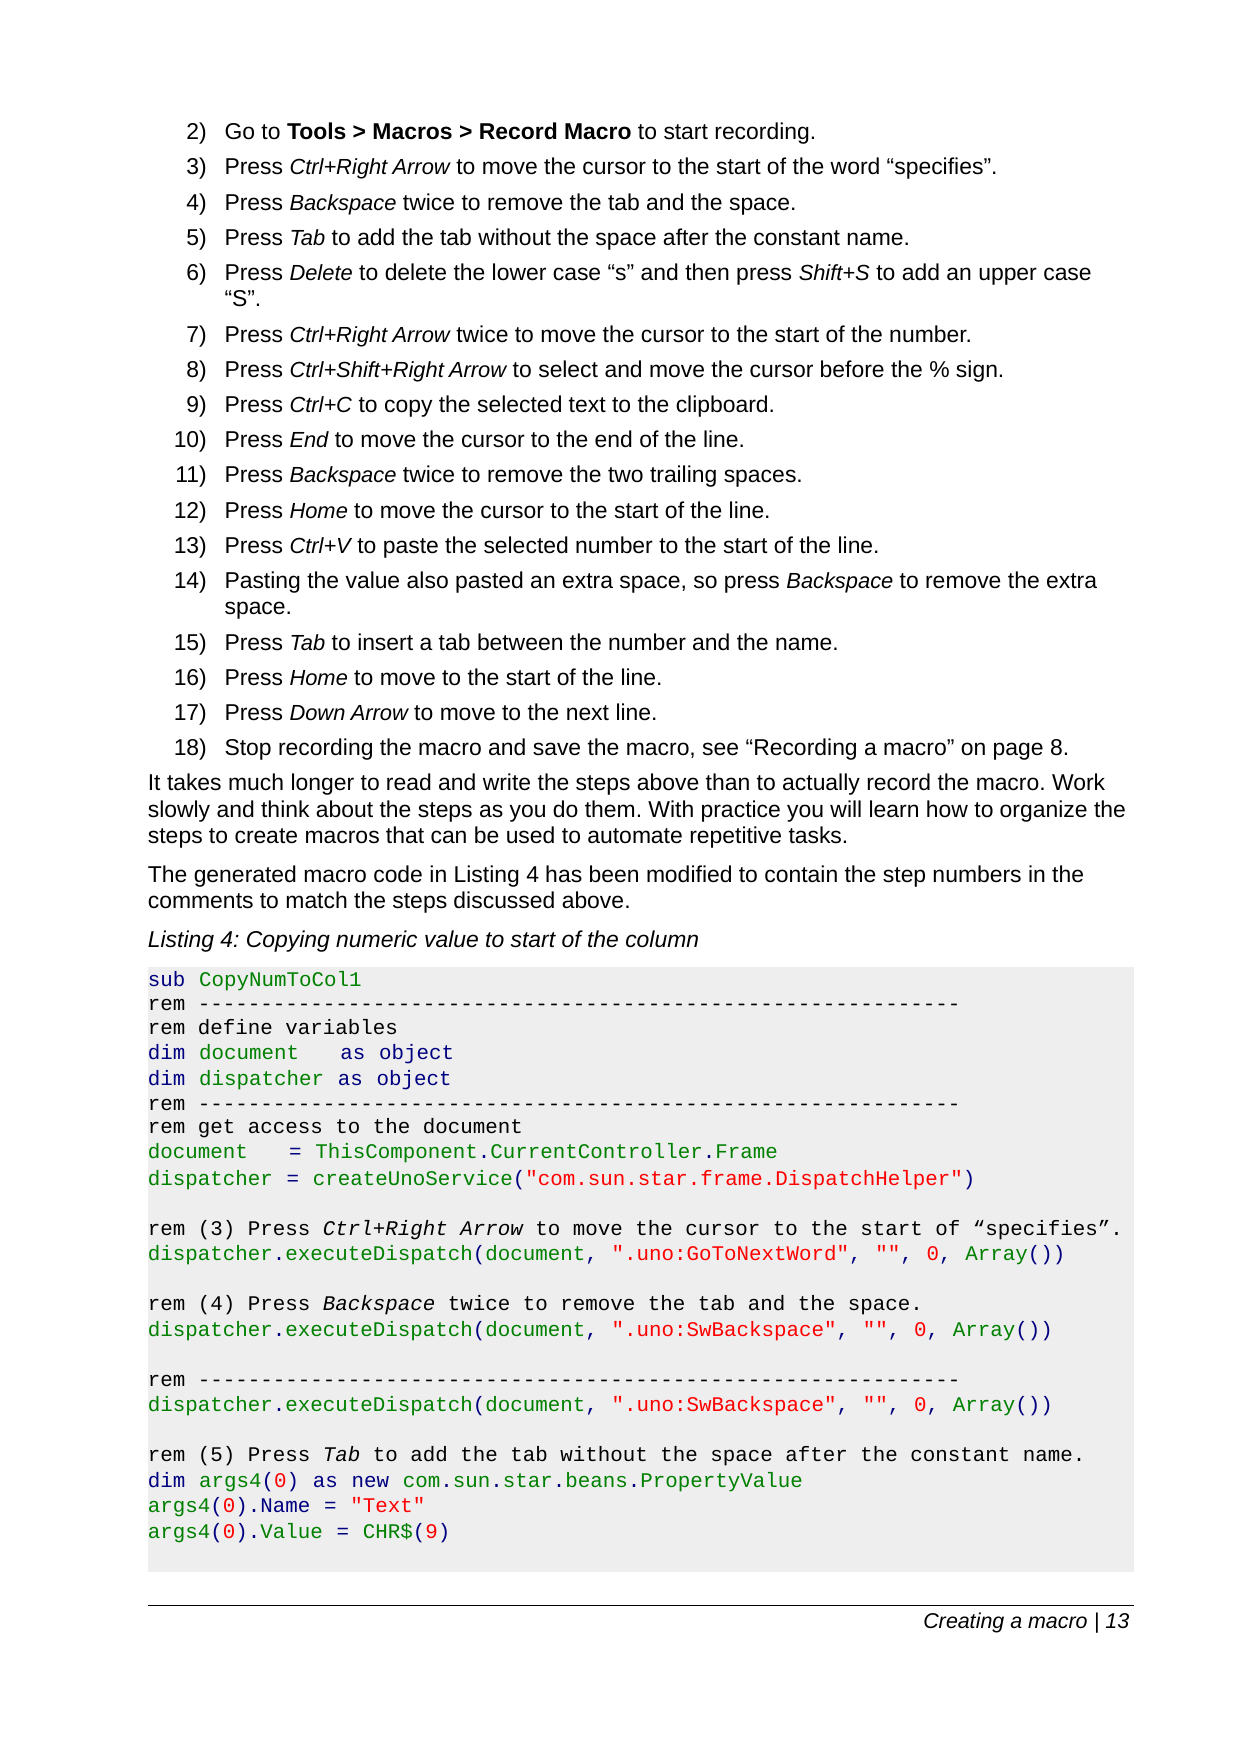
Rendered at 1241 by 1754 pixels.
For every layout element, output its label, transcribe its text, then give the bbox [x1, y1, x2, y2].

text dispatcher = createUnoService("com.sun.star.frame.DispatchHelper") [148, 1166, 1134, 1192]
text rem ------------------------------------------------------------- [148, 993, 1134, 1017]
text dim args4(0) as new com.sun.star.beans.PropertyValue [148, 1468, 1134, 1494]
text dim document as object [148, 1041, 1134, 1067]
list Press Ctrl+Right Arrow to move the cursor to the start of the word “specifies”. [207, 153, 1134, 180]
list Stop recording the macro and save the macro, see “Recording a macro” on page 8. [207, 734, 1134, 761]
text args4(0).Name = "Text" [148, 1494, 1134, 1520]
list Press Ctrl+C to copy the selected text to the clipboard. [207, 391, 1134, 417]
text rem ------------------------------------------------------------- [148, 1093, 1134, 1116]
text dispatcher.executeDispatch(document, ".uno:GoToNextWord", "", 0, Array()) [148, 1241, 1134, 1267]
text args4(0).Value = CHR$(9) [148, 1520, 1134, 1546]
text The generated macro code in Listing 4 has been modified to contain the step numbers in the comments to match the steps discussed above. [148, 861, 1134, 914]
text rem (5) Press Tab to add the tab without the space after the constant name. [148, 1444, 1134, 1468]
list Pasting the value also pasted an extra space, so press Backspace to remove the extra space. [207, 567, 1134, 620]
list Press Down Arrow to move to the next line. [207, 699, 1134, 725]
list Press Delete to delete the lower case “s” and then press Shift+S to add an upper case “S”. [207, 259, 1134, 312]
text dispatcher.executeDispatch(document, ".uno:SwBackspace", "", 0, Array()) [148, 1392, 1134, 1418]
text rem get access to the document [148, 1116, 1134, 1140]
list Press Ctrl+V to paste the selected number to the start of the line. [207, 532, 1134, 558]
list Press Tab to add the tab without the space after the constant name. [207, 224, 1134, 250]
text rem (3) Press Ctrl+Right Arrow to move the cursor to the start of “specifies”. [148, 1218, 1134, 1241]
list Press Backspace twice to remove the two trailing spaces. [207, 461, 1134, 488]
list Press Ctrl+Shift+Right Arrow to select and move the cursor before the % sign. [207, 356, 1134, 382]
list Press Home to move the cursor to the start of the line. [207, 497, 1134, 523]
text Listing 4: Copying numeric value to start of the column [148, 926, 1134, 952]
text dispatcher.executeDispatch(document, ".uno:SwBackspace", "", 0, Array()) [148, 1317, 1134, 1343]
list Press Backspace twice to remove the tab and the space. [207, 188, 1134, 215]
text sub CopyNumToCol1 [148, 967, 1134, 993]
list Press Tab to insert a tab between the number and the name. [207, 628, 1134, 655]
list Go to Tools > Macros > Record Macro to start recording. [207, 118, 1134, 144]
list Press Ctrl+Right Arrow twice to move the cursor to the start of the number. [207, 321, 1134, 347]
text rem ------------------------------------------------------------- [148, 1369, 1134, 1392]
text rem define variables [148, 1017, 1134, 1041]
text dim dispatcher as object [148, 1067, 1134, 1093]
list Press End to move the cursor to the end of the line. [207, 426, 1134, 452]
list Press Home to move to the start of the line. [207, 664, 1134, 690]
text It takes much longer to read and write the steps above than to actually record the macro. Work slowly and think about the steps as you do them. With practice you will learn how to organize the steps to create macros that can be used to automate repetitive tasks. [148, 769, 1134, 848]
text rem (4) Press Backspace twice to remove the tab and the space. [148, 1293, 1134, 1317]
text document = ThisComponent.CurrentController.Frame [148, 1140, 1134, 1166]
